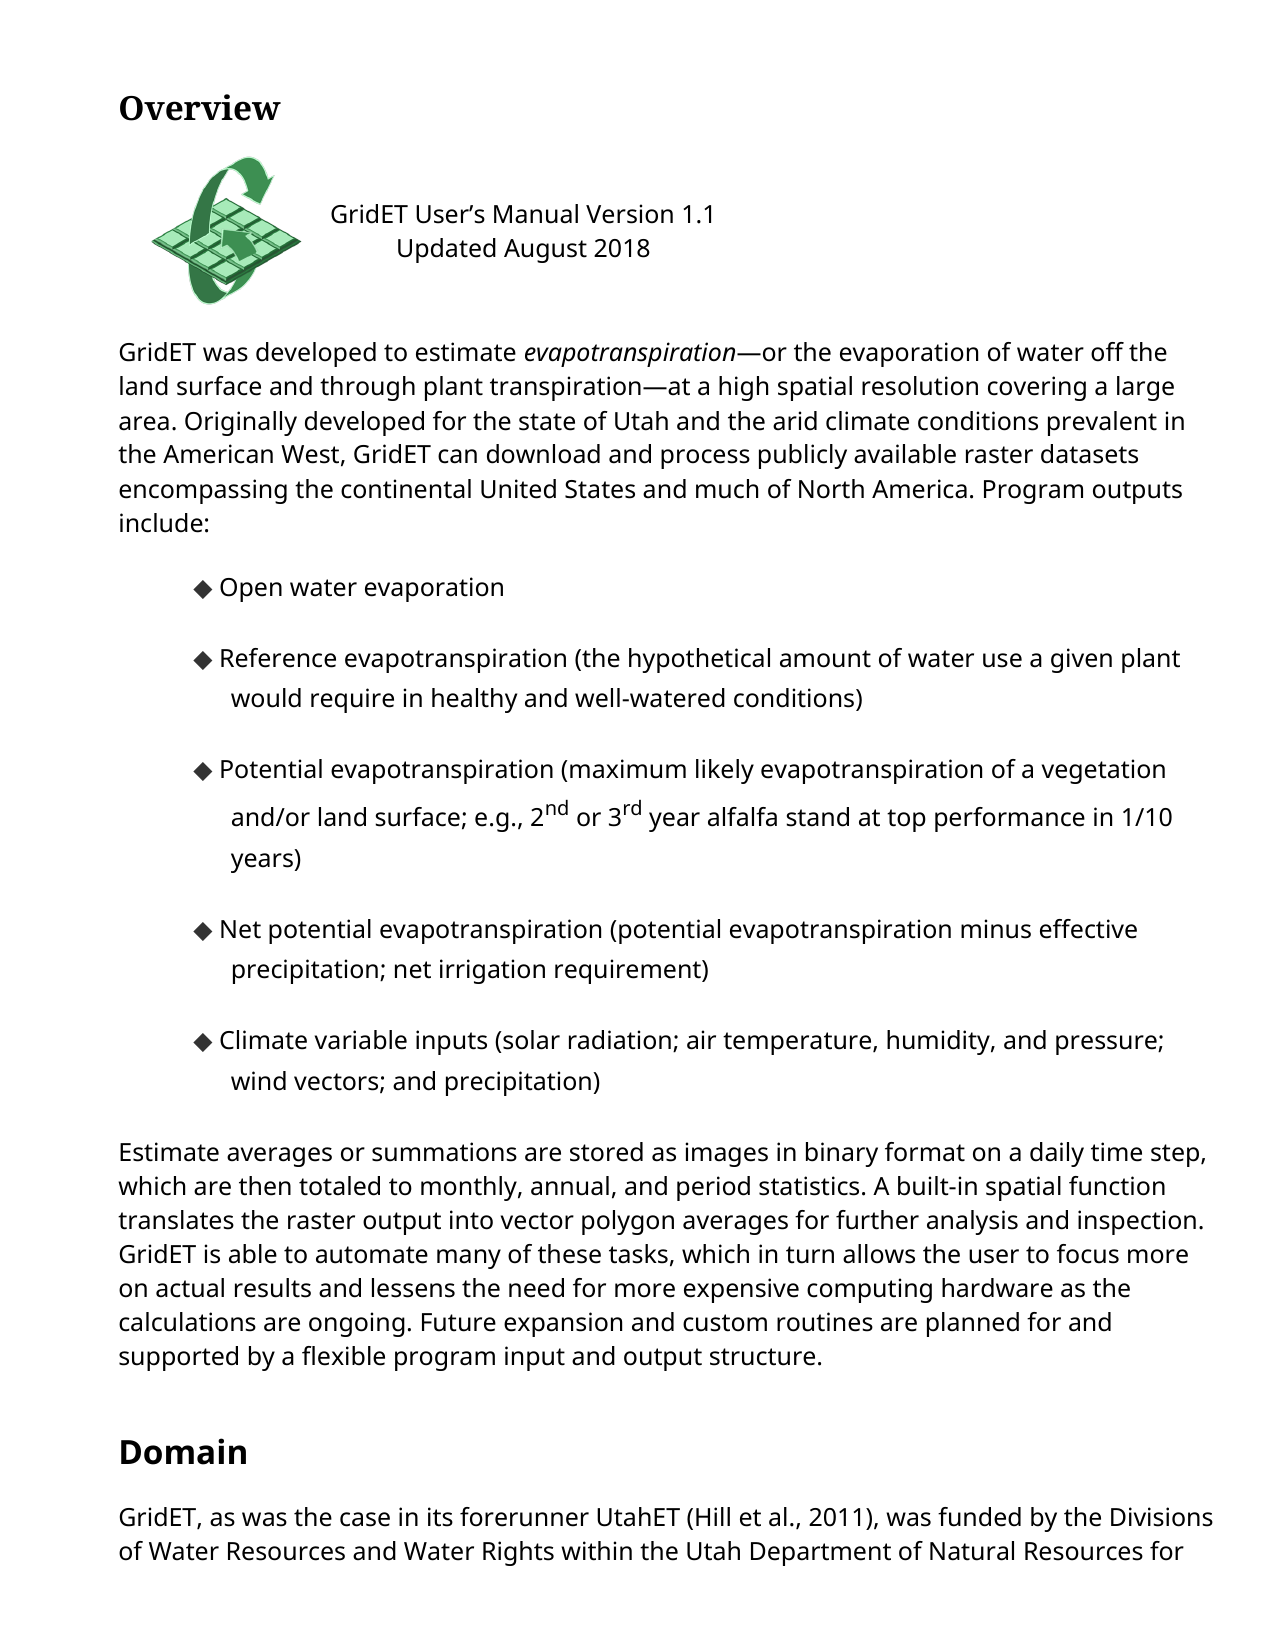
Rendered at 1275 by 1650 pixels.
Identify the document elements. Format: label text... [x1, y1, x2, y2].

text ◆ Climate variable inputs (solar radiation; air temperature, humidity, and pressure; wind vectors; and precipitation) [193, 1023, 1216, 1098]
text GridET, as was the case in its forerunner UtahET (Hill et al., 2011), was funded by the Divisions of Water Resources and Water Rights within the Utah Department of Natural Resources for [118, 1499, 1216, 1568]
text ◆ Open water evaporation [193, 569, 1216, 603]
picture [151, 155, 302, 306]
table_header [150, 156, 309, 335]
text Estimate averages or summations are stored as images in binary format on a daily time step, which are then totaled to monthly, annual, and period statistics. A built-in spatial function translates the raster output into vector polygon averages for further analysis and inspection. GridET is able to automate many of these tasks, which in turn allows the user to focus more on actual results and lessens the need for more expensive computing hardware as the calculations are ongoing. Future expansion and custom routines are planned for and supported by a flexible program input and output structure. [118, 1134, 1216, 1373]
text GridET was developed to estimate evapotranspiration—or the evaporation of water off the land surface and through plant transpiration—at a high spatial resolution covering a large area. Originally developed for the state of Utah and the arid climate conditions prevalent in the American West, GridET can download and process publicly available raster datasets encompassing the continental United States and much of North America. Program outputs include: [118, 335, 1216, 539]
table_header [118, 156, 150, 335]
text ◆ Reference evapotranspiration (the hypothetical amount of water use a given plant would require in healthy and well-watered conditions) [193, 640, 1216, 715]
subtitle Domain [118, 1428, 1216, 1474]
text ◆ Potential evapotranspiration (maximum likely evapotranspiration of a vegetation and/or land surface; e.g., 2nd or 3rd year alfalfa stand at top performance in 1/10 years) [193, 752, 1216, 874]
table_header GridET User’s Manual Version 1.1 Updated August 2018 [309, 156, 737, 335]
subtitle Overview [118, 84, 1216, 130]
text ◆ Net potential evapotranspiration (potential evapotranspiration minus effective precipitation; net irrigation requirement) [193, 911, 1216, 986]
